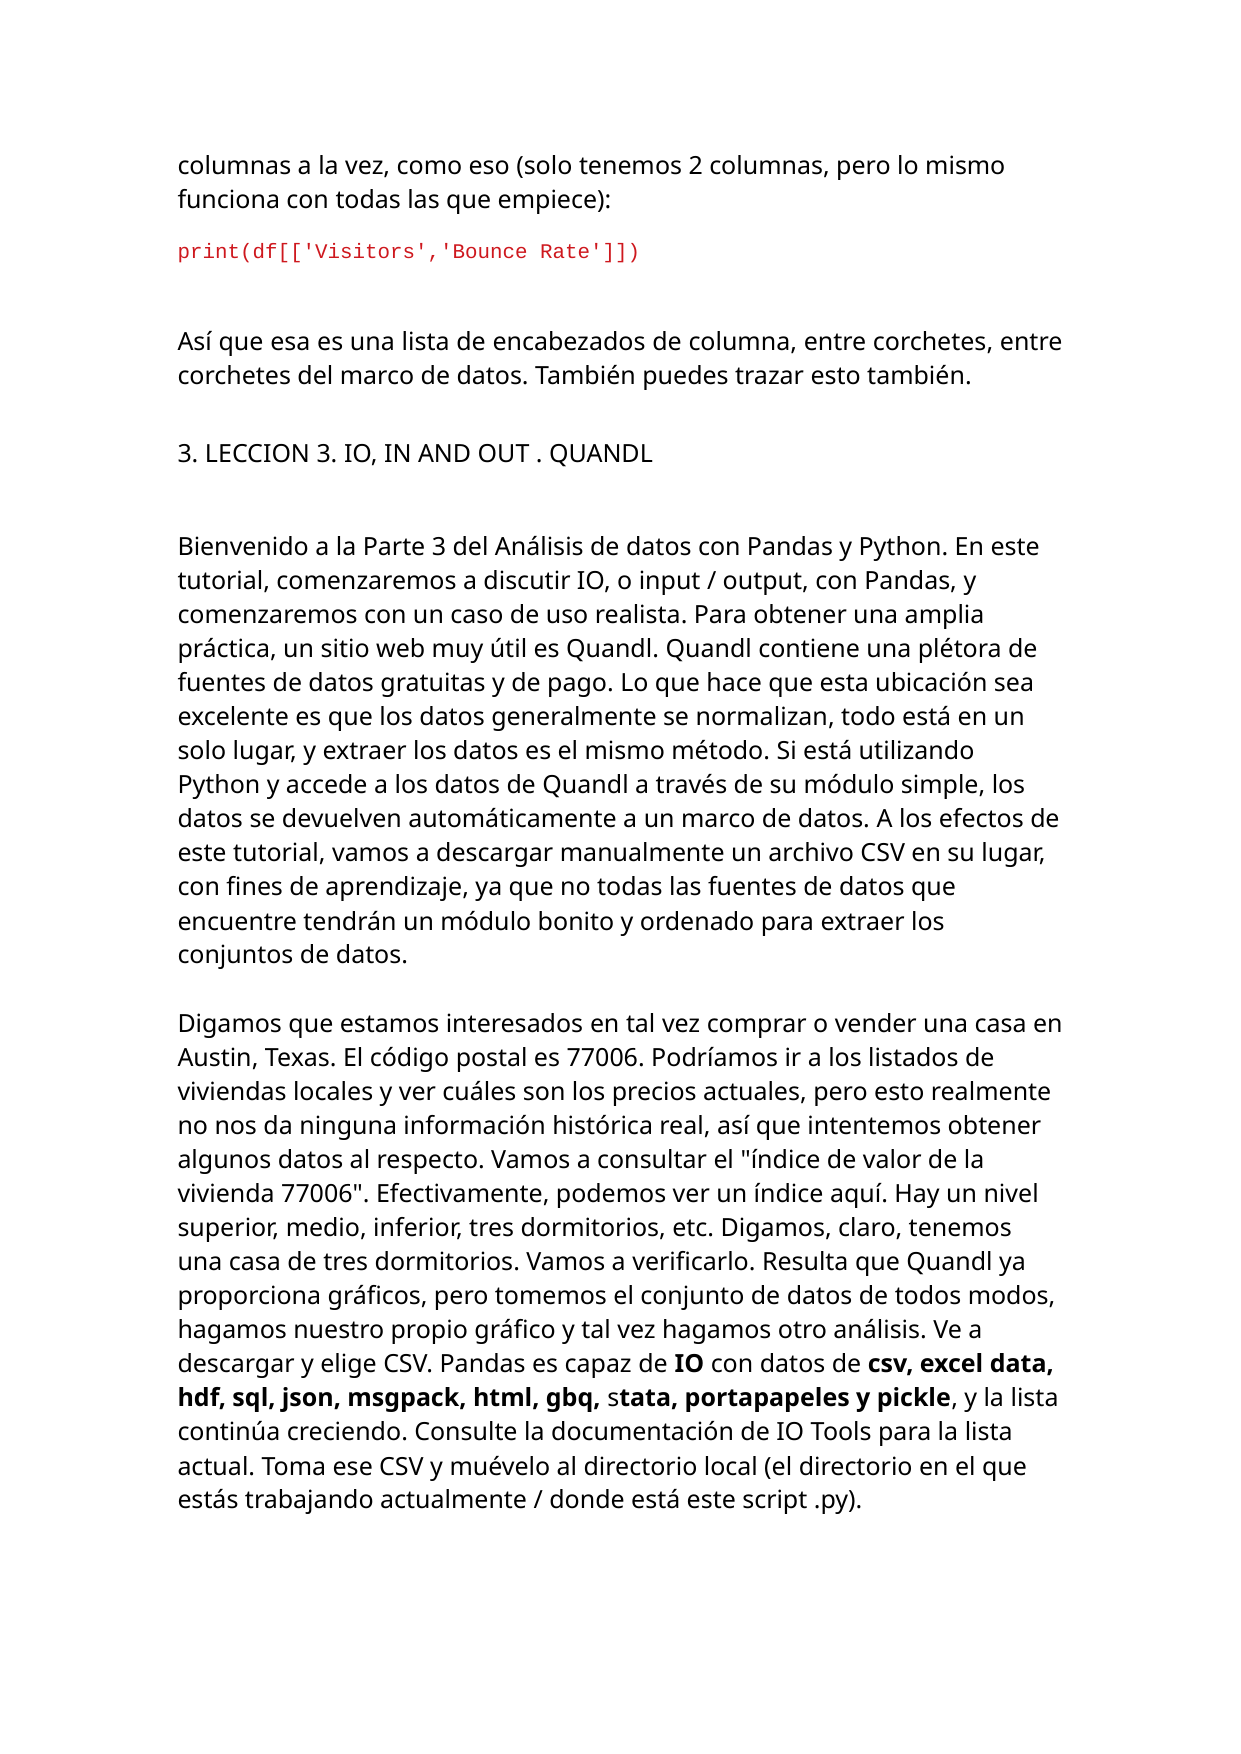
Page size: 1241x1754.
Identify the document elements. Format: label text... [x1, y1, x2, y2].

text print(df[['Visitors','Bounce Rate']]) [177, 241, 1063, 264]
text Bienvenido a la Parte 3 del Análisis de datos con Pandas y Python. En este tutorial, comenzaremos a discutir IO, o input / output, con Pandas, y comenzaremos con un caso de uso realista. Para obtener una amplia práctica, un sitio web muy útil es Quandl. Quandl contiene una plétora de fuentes de datos gratuitas y de pago. Lo que hace que esta ubicación sea excelente es que los datos generalmente se normalizan, todo está en un solo lugar, y extraer los datos es el mismo método. Si está utilizando Python y accede a los datos de Quandl a través de su módulo simple, los datos se devuelven automáticamente a un marco de datos. A los efectos de este tutorial, vamos a descargar manualmente un archivo CSV en su lugar, con fines de aprendizaje, ya que no todas las fuentes de datos que encuentre tendrán un módulo bonito y ordenado para extraer los conjuntos de datos. Digamos que estamos interesados ​​en tal vez comprar o vender una casa en Austin, Texas. El código postal es 77006. Podríamos ir a los listados de viviendas locales y ver cuáles son los precios actuales, pero esto realmente no nos da ninguna información histórica real, así que intentemos obtener algunos datos al respecto. Vamos a consultar el "índice de valor de la vivienda 77006". Efectivamente, podemos ver un índice aquí. Hay un nivel superior, medio, inferior, tres dormitorios, etc. Digamos, claro, tenemos una casa de tres dormitorios. Vamos a verificarlo. Resulta que Quandl ya proporciona gráficos, pero tomemos el conjunto de datos de todos modos, hagamos nuestro propio gráfico y tal vez hagamos otro análisis. Ve a descargar y elige CSV. Pandas es capaz de IO con datos de csv, excel data, hdf, sql, json, msgpack, html, gbq, stata, portapapeles y pickle, y la lista continúa creciendo. Consulte la documentación de IO Tools para la lista actual. Toma ese CSV y muévelo al directorio local (el directorio en el que estás trabajando actualmente / donde está este script .py). [177, 528, 1063, 1550]
text columnas a la vez, como eso (solo tenemos 2 columnas, pero lo mismo funciona con todas las que empiece): [177, 148, 1063, 216]
subtitle Leccion 3. IO, In and out . Quandl [177, 435, 1063, 469]
text Así que esa es una lista de encabezados de columna, entre corchetes, entre corchetes del marco de datos. También puedes trazar esto también. [177, 323, 1063, 392]
